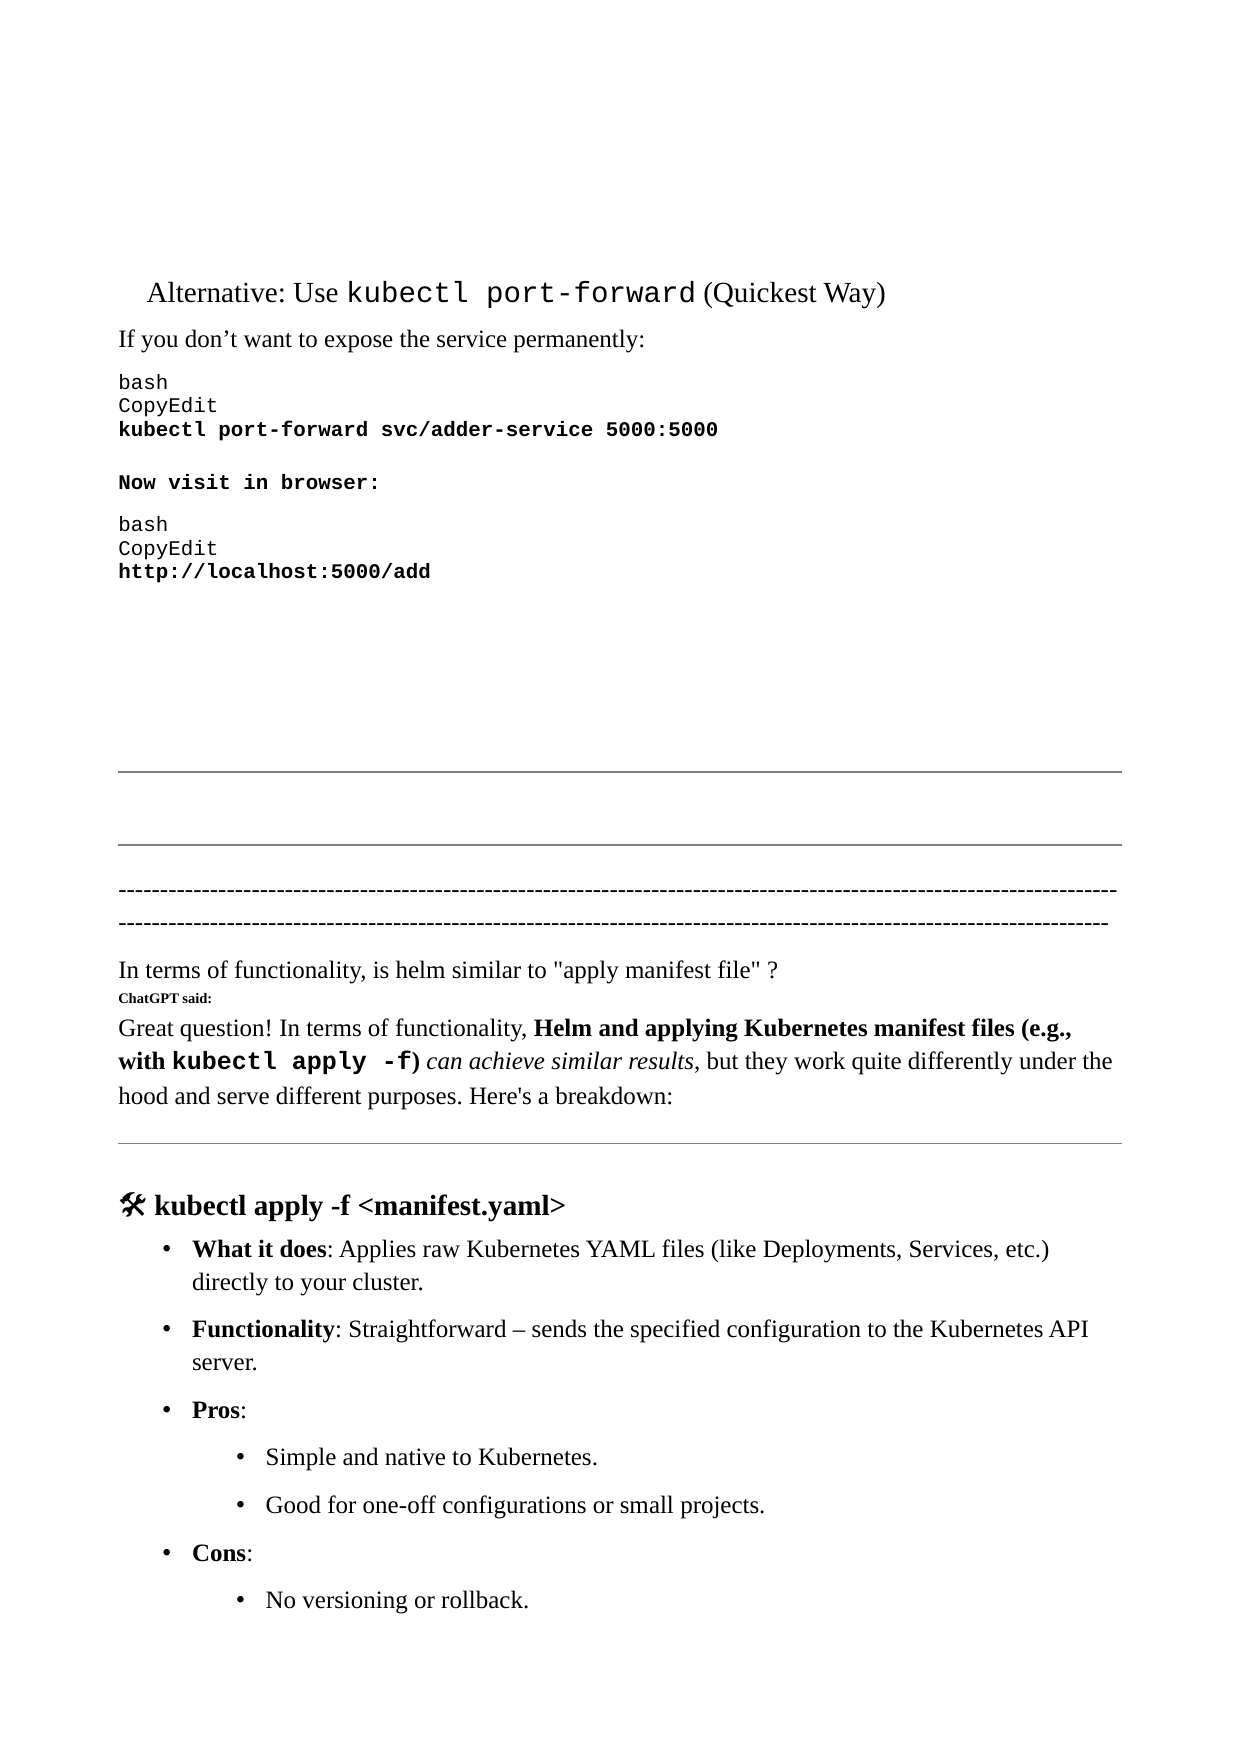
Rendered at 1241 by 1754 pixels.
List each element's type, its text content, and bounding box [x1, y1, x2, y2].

list Functionality: Straightforward – sends the specified configuration to the Kubernetes API server. [162, 1314, 1122, 1376]
text In terms of functionality, is helm similar to "apply manifest file" ? [118, 955, 1122, 984]
text Now visit in browser: [118, 472, 1122, 496]
text kubectl port-forward svc/adder-service 5000:5000 [118, 419, 1122, 443]
list Cons: [162, 1538, 1122, 1566]
text http://localhost:5000/add [118, 561, 1122, 585]
list Simple and native to Kubernetes. [236, 1442, 1122, 1471]
text Great question! In terms of functionality, Helm and applying Kubernetes manifest files (e.g., with kubectl apply -f) can achieve similar results, but they work quite differently under the hood and serve different purposes. Here's a breakdown: [118, 1013, 1122, 1110]
text bash [118, 372, 1122, 395]
text bash [118, 514, 1122, 537]
list Pros: [162, 1395, 1122, 1424]
text If you don’t want to expose the service permanently: [118, 324, 1122, 353]
text CopyEdit [118, 395, 1122, 419]
list No versioning or rollback. [236, 1585, 1122, 1614]
text CopyEdit [118, 537, 1122, 561]
text ----------------------------------------------------------------------------------------------------------------------------------------------------------------------------------------------------------------------------------------------- [118, 874, 1122, 936]
subtitle 🚀 Alternative: Use kubectl port-forward (Quickest Way) [118, 276, 1122, 312]
subtitle 🛠️ kubectl apply -f <manifest.yaml> [118, 1188, 1122, 1221]
subtitle ChatGPT said: [118, 990, 1122, 1007]
list What it does: Applies raw Kubernetes YAML files (like Deployments, Services, etc.) directly to your cluster. [162, 1234, 1122, 1295]
list Good for one-off configurations or small projects. [236, 1490, 1122, 1519]
